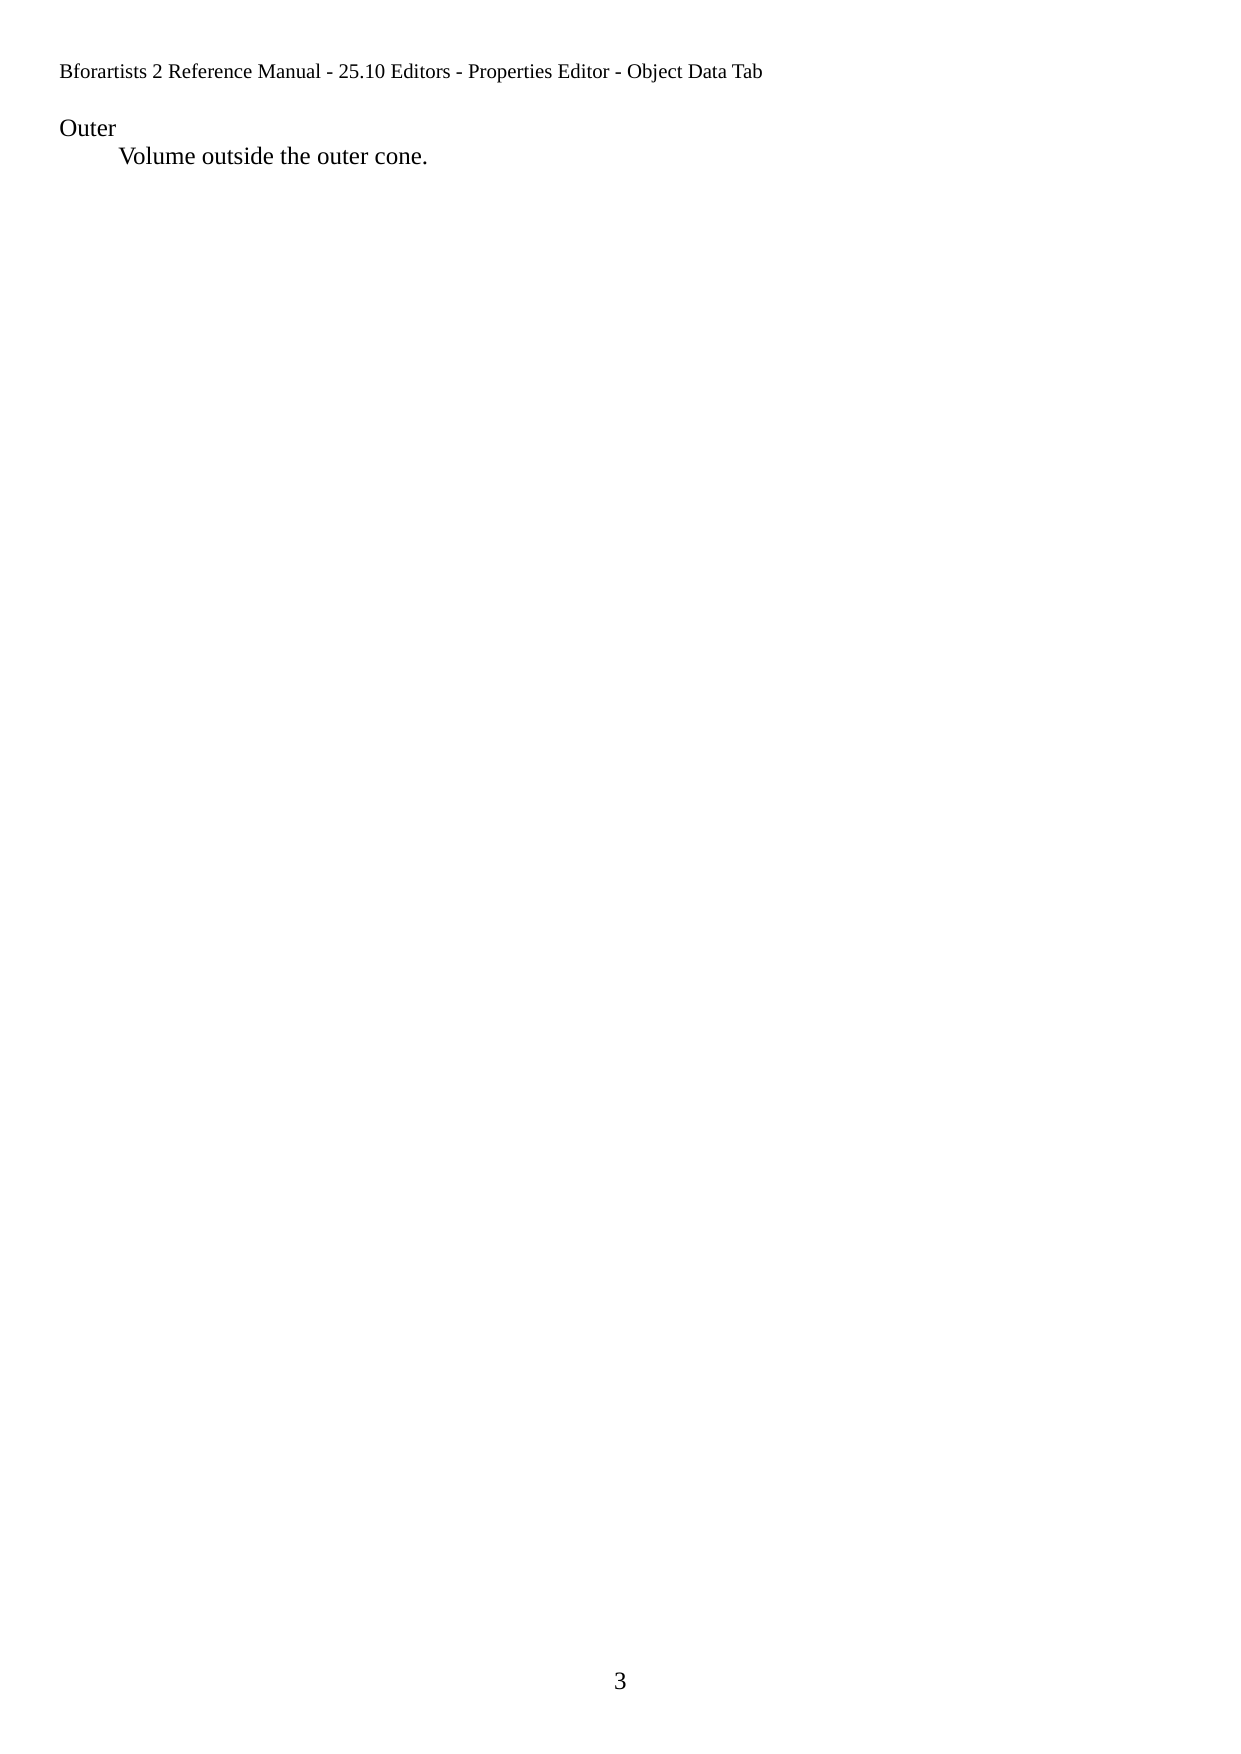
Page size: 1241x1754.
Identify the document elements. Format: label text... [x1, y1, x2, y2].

list Volume outside the outer cone. [118, 141, 1181, 170]
subtitle Outer [59, 113, 1181, 141]
